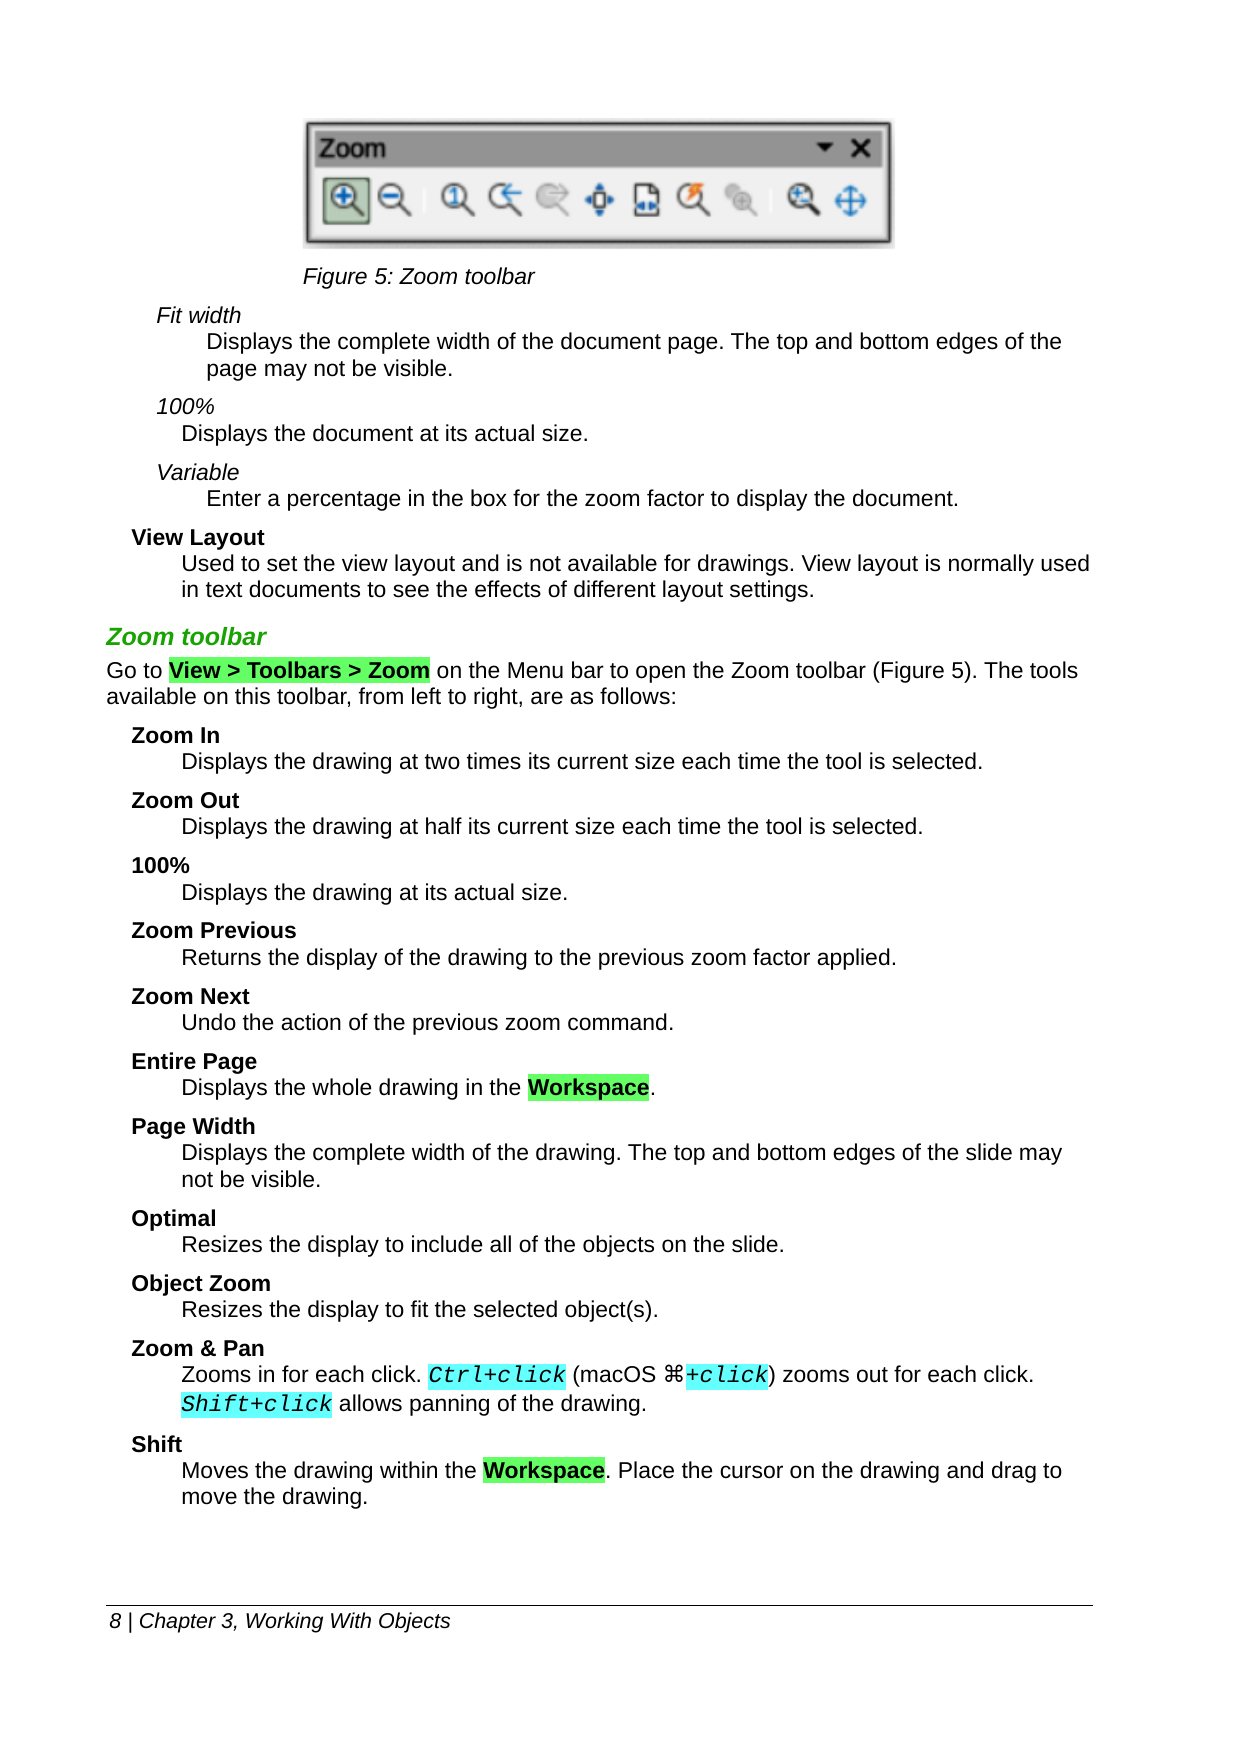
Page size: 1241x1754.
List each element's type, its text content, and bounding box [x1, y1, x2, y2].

text Fit width [156, 302, 1093, 328]
text Page Width [131, 1113, 1093, 1139]
text Displays the drawing at half its current size each time the tool is selected. [181, 813, 1093, 840]
text Used to set the view layout and is not available for drawings. View layout is normally used in text documents to see the effects of different layout settings. [181, 550, 1093, 603]
text Figure 5: Zoom toolbar [303, 263, 896, 289]
text Displays the complete width of the document page. The top and bottom edges of the page may not be visible. [206, 328, 1093, 381]
text 100% [131, 852, 1093, 878]
text Go to View > Toolbars > Zoom on the Menu bar to open the Zoom toolbar (Figure 5). The tools available on this toolbar, from left to right, are as follows: [106, 657, 1093, 709]
text Displays the drawing at its actual size. [181, 878, 1093, 905]
text Object Zoom [131, 1270, 1093, 1296]
text Zoom Next [131, 983, 1093, 1009]
text Returns the display of the drawing to the previous zoom factor applied. [181, 944, 1093, 970]
text Resizes the display to fit the selected object(s). [181, 1296, 1093, 1322]
text View Layout [131, 524, 1093, 550]
text Displays the whole drawing in the Workspace. [181, 1074, 528, 1101]
text Zoom Previous [131, 917, 1093, 944]
picture [302, 118, 897, 251]
text Shift [131, 1431, 1093, 1457]
text 100% [156, 393, 1093, 420]
text Resizes the display to include all of the objects on the slide. [181, 1231, 1093, 1257]
text Optimal [131, 1204, 1093, 1231]
text Displays the drawing at two times its current size each time the tool is selected. [181, 748, 1093, 774]
text Zoom Out [131, 787, 1093, 813]
text Undo the action of the previous zoom command. [181, 1009, 1093, 1035]
text Displays the document at its actual size. [181, 420, 1093, 446]
text Entire Page [131, 1048, 1093, 1074]
text Enter a percentage in the box for the zoom factor to display the document. [206, 485, 1093, 511]
text Zoom In [131, 722, 1093, 748]
text Displays the whole drawing in the Workspace. [649, 1074, 1093, 1101]
text Zooms in for each click. Ctrl+click (macOS ⌘+click) zooms out for each click. Shift+click allows panning of the drawing. [181, 1361, 1093, 1418]
text Displays the complete width of the drawing. The top and bottom edges of the slide may not be visible. [181, 1139, 1093, 1192]
text Zoom & Pan [131, 1335, 1093, 1361]
text Variable [156, 458, 1093, 485]
subtitle Zoom toolbar [106, 622, 1093, 650]
text Moves the drawing within the Workspace. Place the cursor on the drawing and drag to move the drawing. [181, 1457, 1093, 1509]
